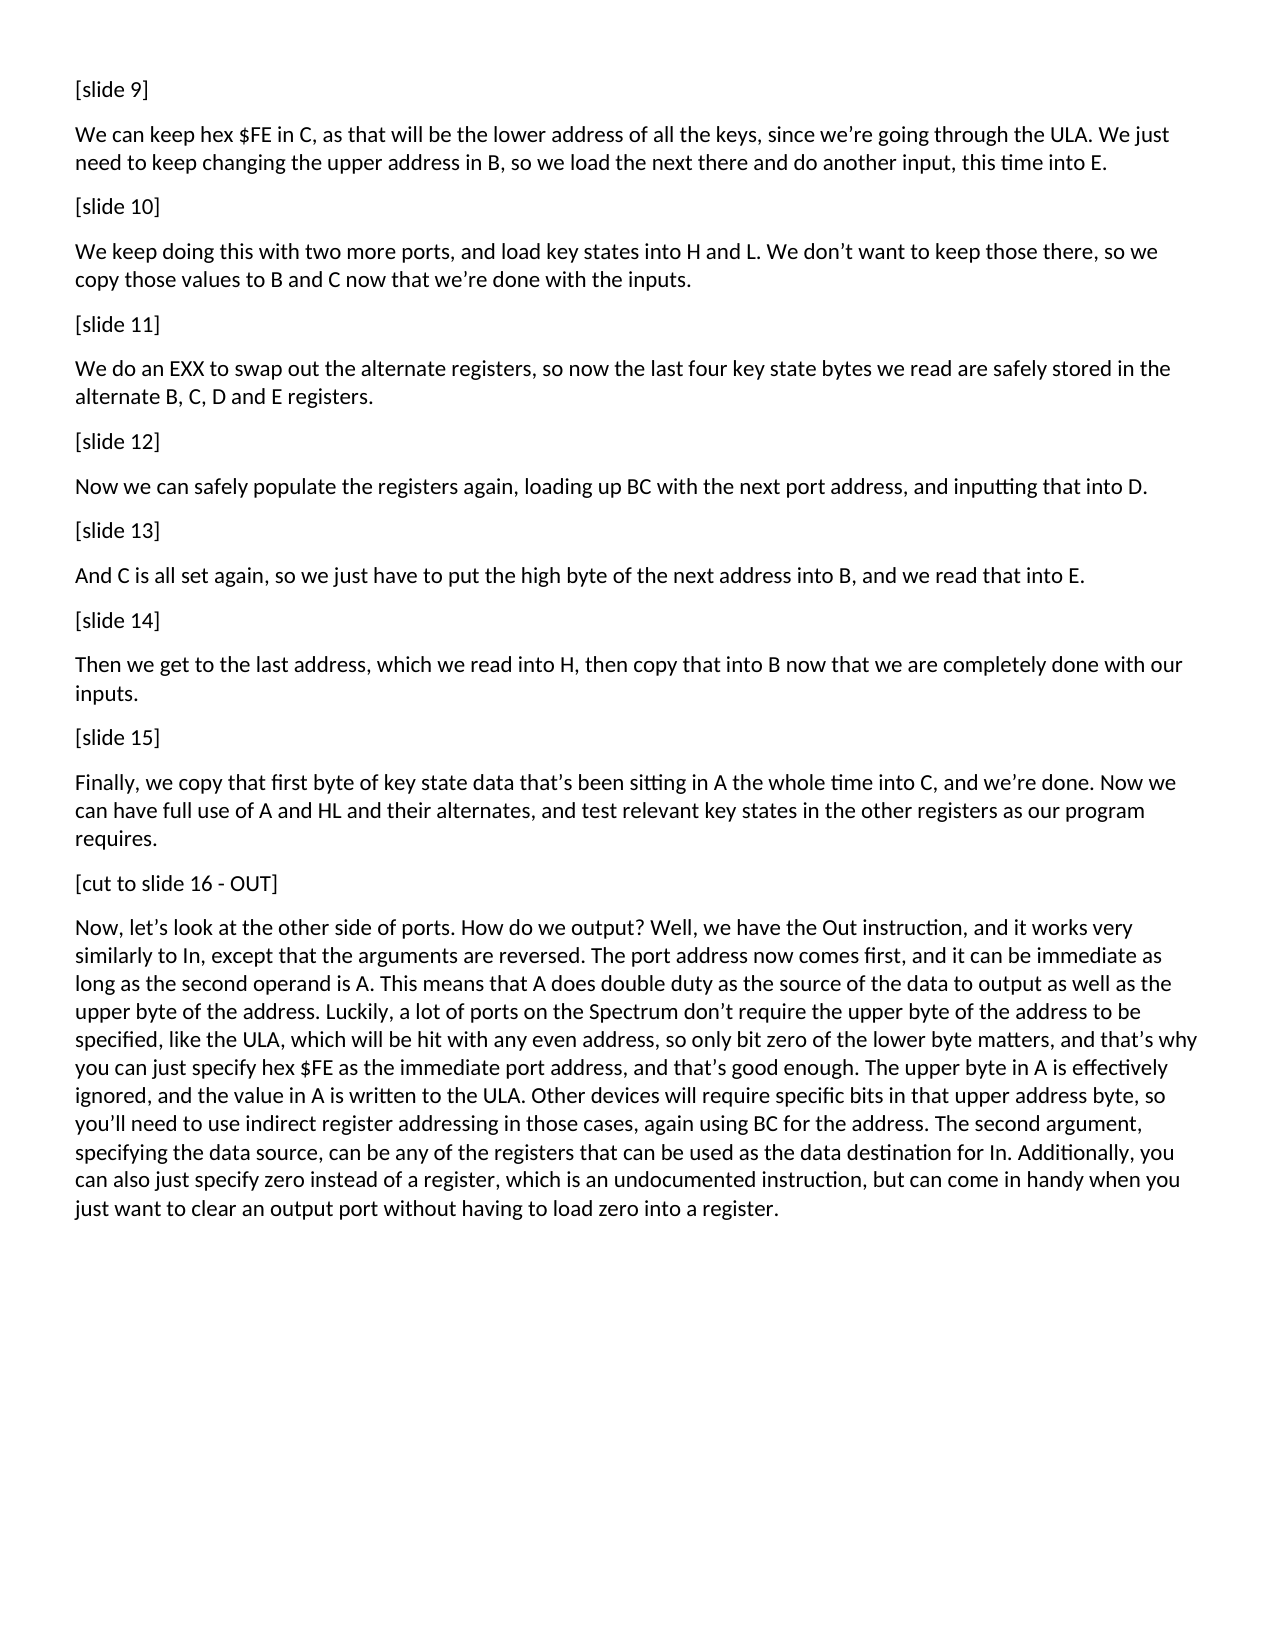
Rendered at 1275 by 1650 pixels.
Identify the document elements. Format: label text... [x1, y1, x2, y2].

text Now, let’s look at the other side of ports. How do we output? Well, we have the Out instruction, and it works very similarly to In, except that the arguments are reversed. The port address now comes first, and it can be immediate as long as the second operand is A. This means that A does double duty as the source of the data to output as well as the upper byte of the address. Luckily, a lot of ports on the Spectrum don’t require the upper byte of the address to be specified, like the ULA, which will be hit with any even address, so only bit zero of the lower byte matters, and that’s why you can just specify hex $FE as the immediate port address, and that’s good enough. The upper byte in A is effectively ignored, and the value in A is written to the ULA. Other devices will require specific bits in that upper address byte, so you’ll need to use indirect register addressing in those cases, again using BC for the address. The second argument, specifying the data source, can be any of the registers that can be used as the data destination for In. Additionally, you can also just specify zero instead of a register, which is an undocumented instruction, but can come in handy when you just want to clear an output port without having to load zero into a register. [75, 913, 1200, 1222]
text [slide 14] [75, 606, 1200, 634]
text We can keep hex $FE in C, as that will be the lower address of all the keys, since we’re going through the ULA. We just need to keep changing the upper address in B, so we load the next there and do another input, this time into E. [75, 120, 1200, 176]
text Now we can safely populate the registers again, loading up BC with the next port address, and inputting that into D. [75, 472, 1200, 500]
text [slide 9] [75, 75, 1200, 103]
text [slide 11] [75, 310, 1200, 338]
text We keep doing this with two more ports, and load key states into H and L. We don’t want to keep those there, so we copy those values to B and C now that we’re done with the inputs. [75, 237, 1200, 293]
text [cut to slide 16 - OUT] [75, 869, 1200, 897]
text [slide 13] [75, 517, 1200, 544]
text [slide 15] [75, 723, 1200, 751]
text [slide 10] [75, 192, 1200, 220]
text Finally, we copy that first byte of key state data that’s been sitting in A the whole time into C, and we’re done. Now we can have full use of A and HL and their alternates, and test relevant key states in the other registers as our program requires. [75, 768, 1200, 852]
text Then we get to the last address, which we read into H, then copy that into B now that we are completely done with our inputs. [75, 651, 1200, 707]
text [slide 12] [75, 427, 1200, 455]
text And C is all set again, so we just have to put the high byte of the next address into B, and we read that into E. [75, 561, 1200, 589]
text We do an EXX to swap out the alternate registers, so now the last four key state bytes we read are safely stored in the alternate B, C, D and E registers. [75, 354, 1200, 411]
